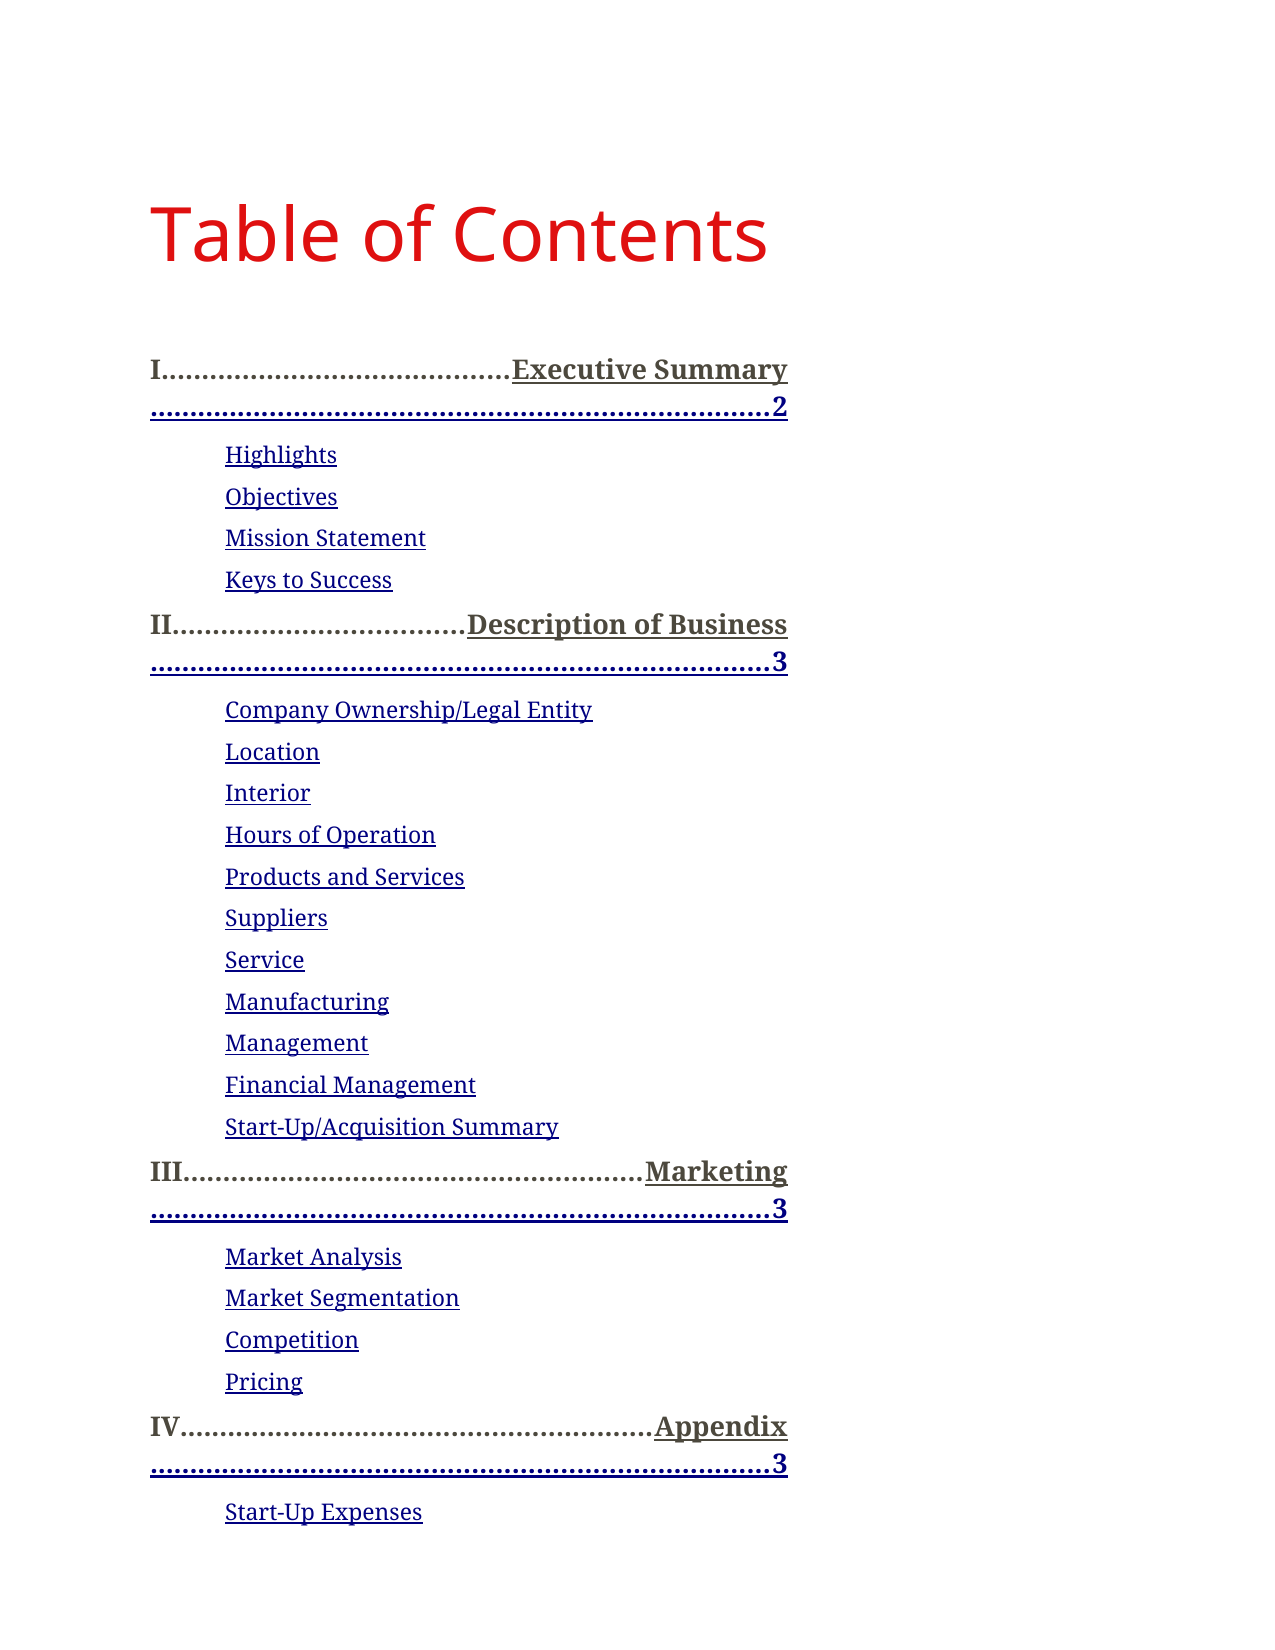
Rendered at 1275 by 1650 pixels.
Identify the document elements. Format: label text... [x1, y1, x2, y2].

text Manufacturing [225, 986, 787, 1017]
text Products and Services [225, 861, 787, 892]
text Hours of Operation [225, 819, 787, 850]
text Keys to Success [225, 564, 787, 595]
text Start-Up Expenses [225, 1496, 787, 1527]
text Highlights [225, 439, 787, 470]
list Description of Business 3 [150, 606, 787, 674]
text Market Analysis [225, 1241, 787, 1272]
text Mission Statement [225, 522, 787, 554]
text Suppliers [225, 902, 787, 934]
list Marketing 3 [150, 1152, 787, 1220]
text Service [225, 944, 787, 975]
text Location [225, 736, 787, 767]
list Appendix 3 [150, 1407, 787, 1475]
text Start-Up/Acquisition Summary [225, 1111, 787, 1142]
list Executive Summary 2 [150, 351, 787, 419]
text Pricing [225, 1366, 787, 1397]
text Management [225, 1027, 787, 1059]
text Competition [225, 1324, 787, 1355]
text Market Segmentation [225, 1282, 787, 1314]
text Interior [225, 777, 787, 809]
text Financial Management [225, 1069, 787, 1100]
text Company Ownership/Legal Entity [225, 694, 787, 725]
subtitle Table of Contents [150, 181, 1125, 283]
text Objectives [225, 481, 787, 512]
